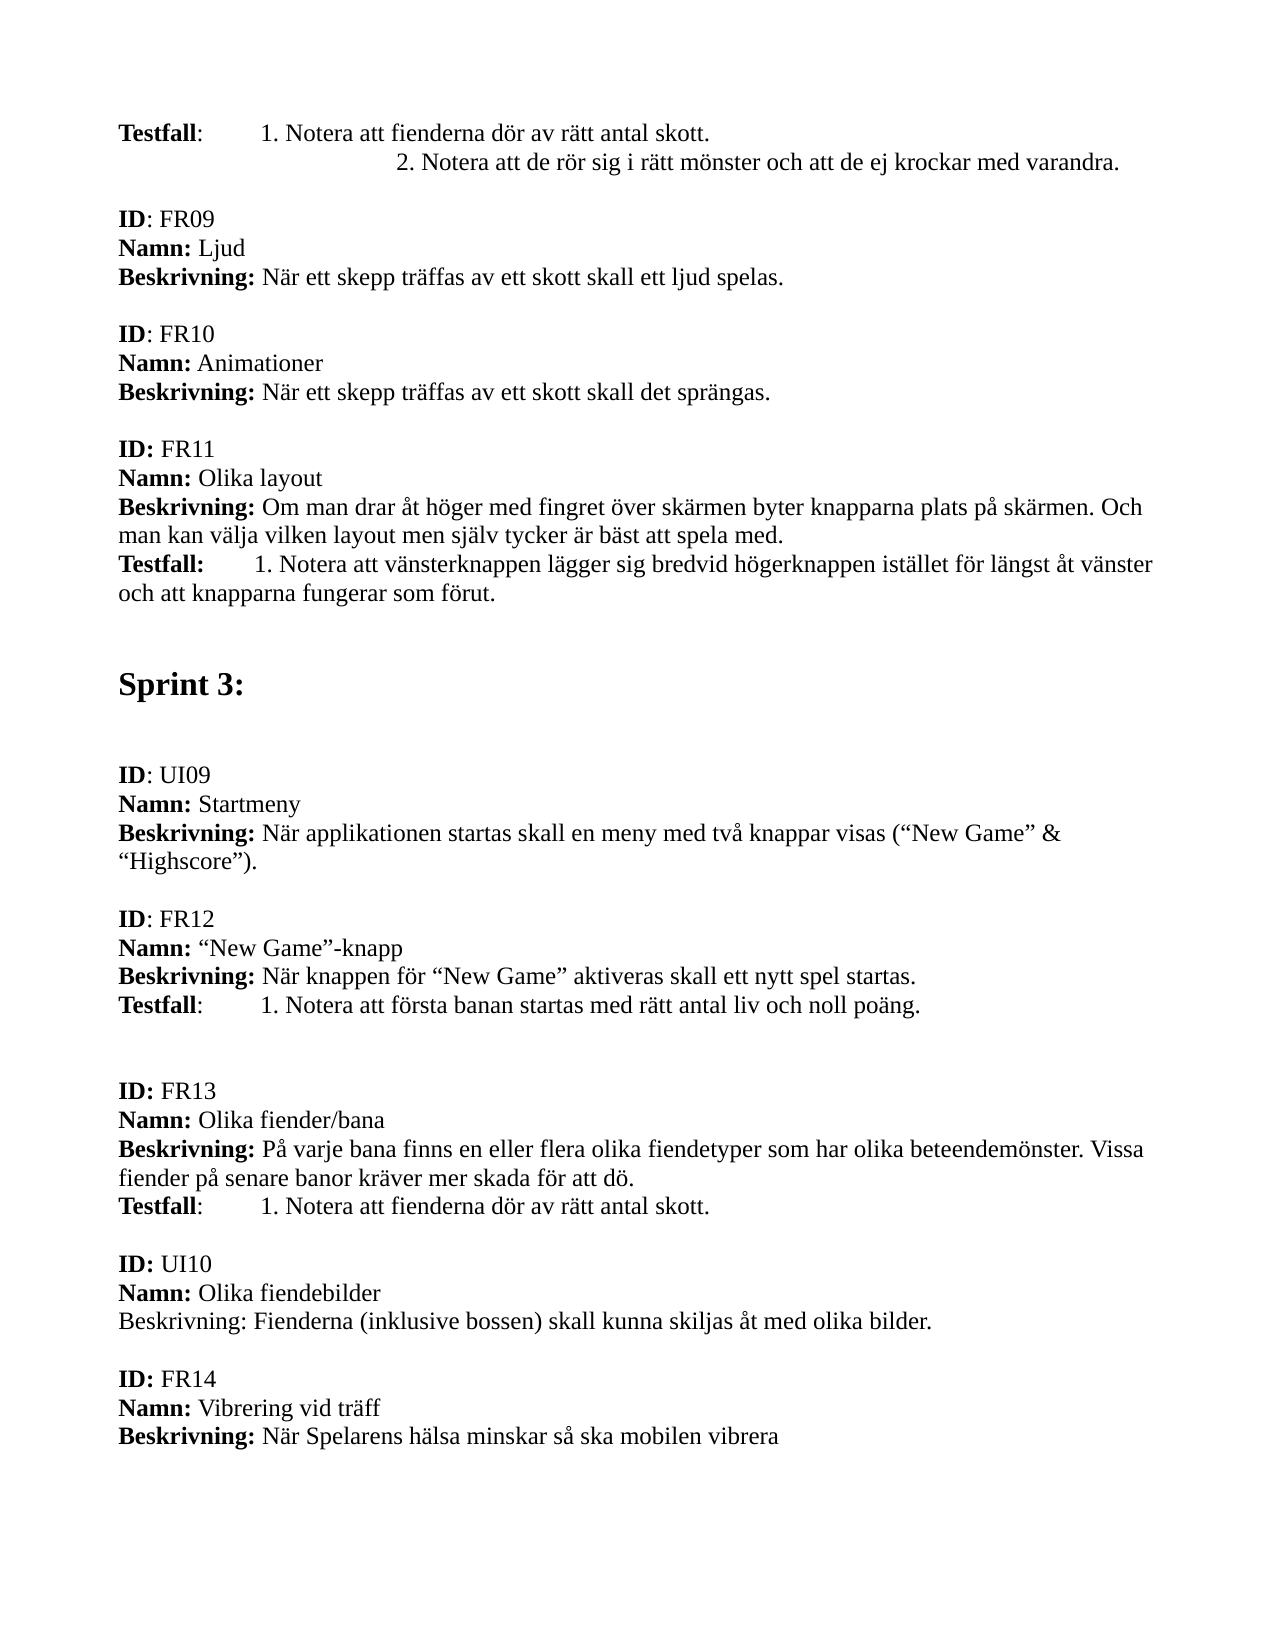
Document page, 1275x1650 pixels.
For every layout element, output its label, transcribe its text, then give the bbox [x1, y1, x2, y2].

text Namn: Vibrering vid träff [118, 1393, 1157, 1421]
text 2. Notera att de rör sig i rätt mönster och att de ej krockar med varandra. [118, 147, 1157, 176]
text Beskrivning: När Spelarens hälsa minskar så ska mobilen vibrera [118, 1421, 1157, 1450]
text Beskrivning: På varje bana finns en eller flera olika fiendetyper som har olika beteendemönster. Vissa fiender på senare banor kräver mer skada för att dö. [118, 1134, 1157, 1191]
text ID: UI09 [118, 760, 1157, 789]
text Testfall: 1. Notera att första banan startas med rätt antal liv och noll poäng. [118, 990, 1157, 1019]
text ID: UI10 [118, 1249, 1157, 1278]
text Beskrivning: När ett skepp träffas av ett skott skall det sprängas. [118, 377, 1157, 406]
text Sprint 3: [118, 664, 1157, 703]
text Namn: Olika fiender/bana [118, 1105, 1157, 1134]
text ID: FR10 [118, 319, 1157, 348]
text ID: FR09 [118, 204, 1157, 233]
text Beskrivning: När applikationen startas skall en meny med två knappar visas (“New Game” & “Highscore”). [118, 818, 1157, 875]
text ID: FR11 [118, 434, 1157, 463]
text Testfall: 1. Notera att fienderna dör av rätt antal skott. [118, 1191, 1157, 1220]
text Namn: Animationer [118, 348, 1157, 377]
text ID: FR14 [118, 1364, 1157, 1393]
text Testfall: 1. Notera att vänsterknappen lägger sig bredvid högerknappen istället för längst åt vänster och att knapparna fungerar som förut. [118, 549, 1157, 607]
text Namn: Olika fiendebilder [118, 1278, 1157, 1306]
text Beskrivning: När knappen för “New Game” aktiveras skall ett nytt spel startas. [118, 961, 1157, 990]
text ID: FR12 [118, 904, 1157, 933]
text ID: FR13 [118, 1076, 1157, 1105]
text Beskrivning: När ett skepp träffas av ett skott skall ett ljud spelas. [118, 262, 1157, 291]
text Namn: Ljud [118, 233, 1157, 262]
text Beskrivning: Fienderna (inklusive bossen) skall kunna skiljas åt med olika bilder. [118, 1306, 1157, 1335]
text Namn: “New Game”-knapp [118, 933, 1157, 961]
text Namn: Olika layout [118, 463, 1157, 492]
text Testfall: 1. Notera att fienderna dör av rätt antal skott. [118, 118, 1157, 147]
text Beskrivning: Om man drar åt höger med fingret över skärmen byter knapparna plats på skärmen. Och man kan välja vilken layout men själv tycker är bäst att spela med. [118, 492, 1157, 549]
text Namn: Startmeny [118, 789, 1157, 818]
